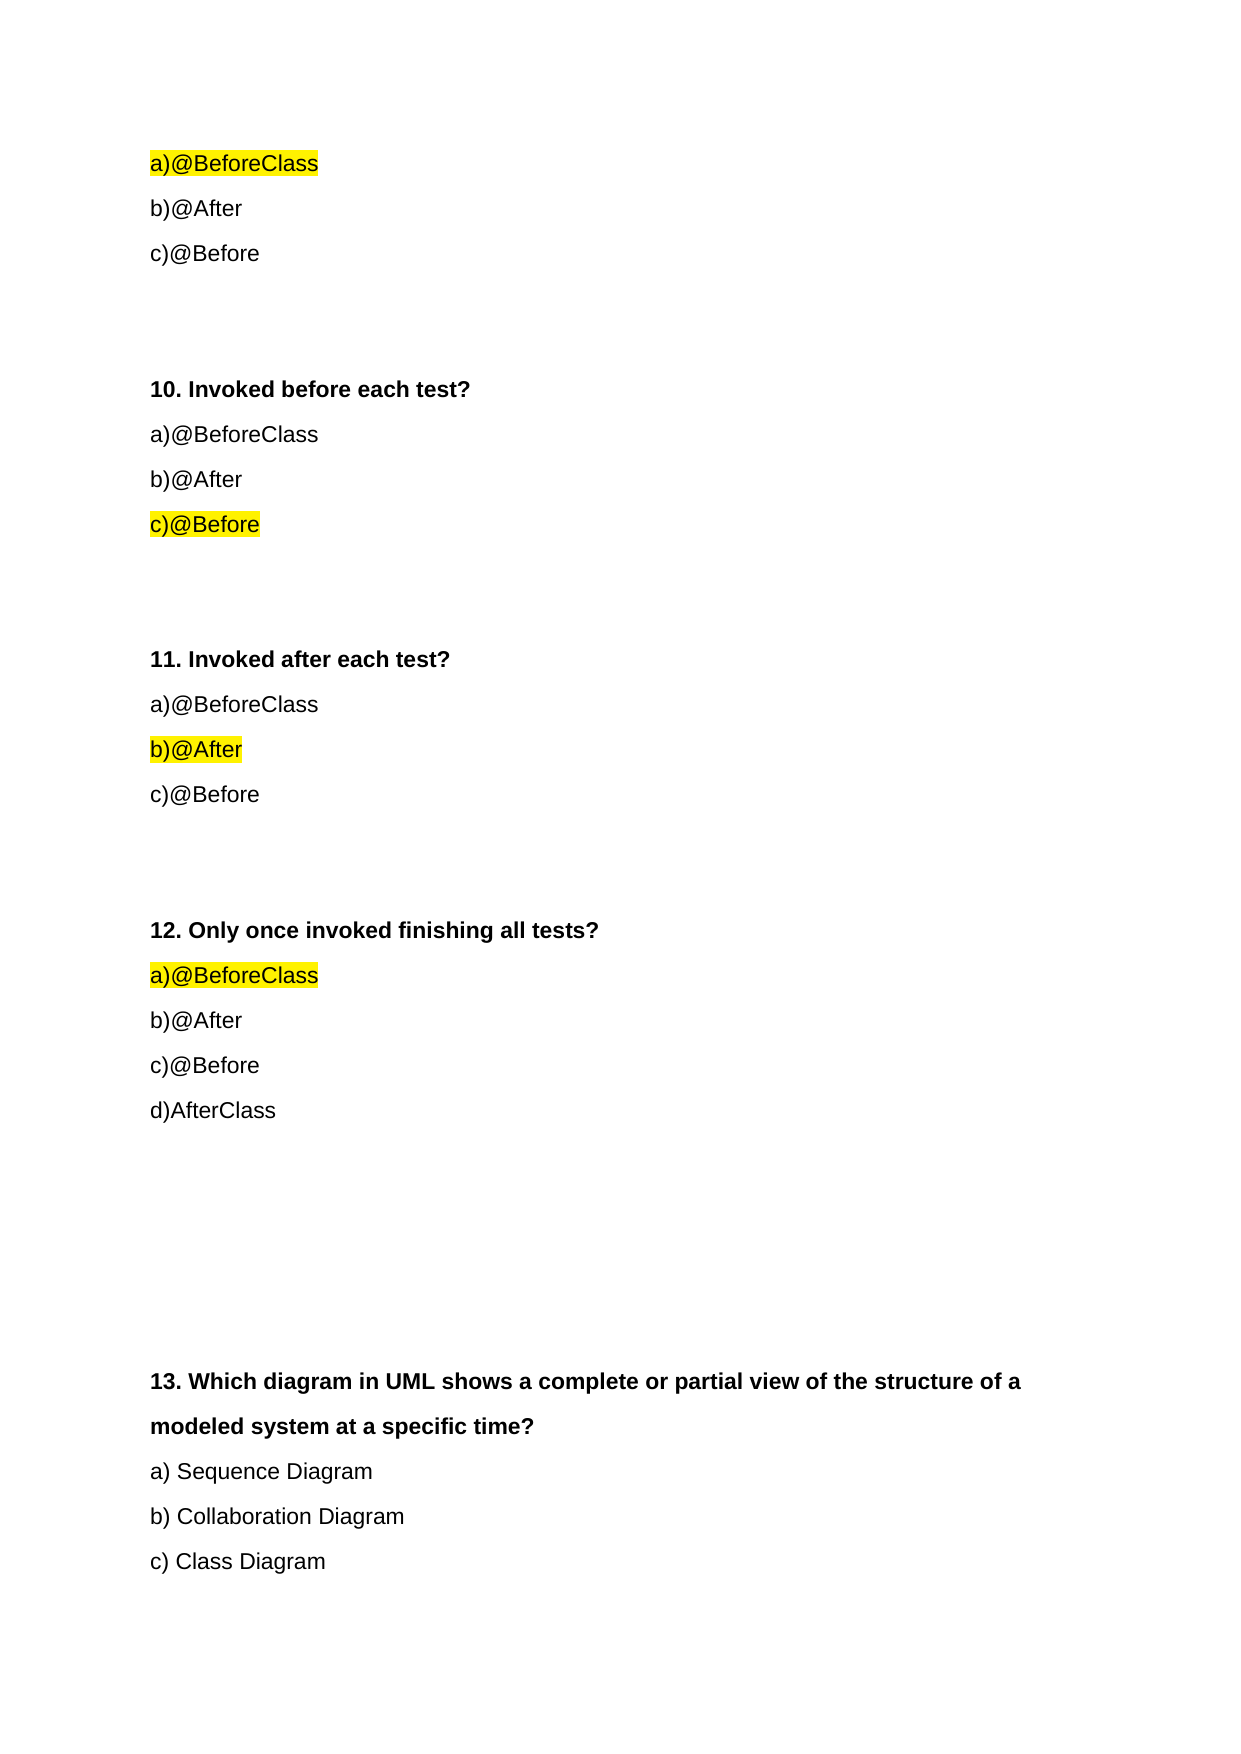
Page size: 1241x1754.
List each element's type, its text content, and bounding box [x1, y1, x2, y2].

text 12. Only once invoked finishing all tests? [150, 917, 1090, 943]
text b) Collaboration Diagram [150, 1503, 1090, 1529]
text c)@Before [150, 1052, 1090, 1078]
text c) Class Diagram [150, 1548, 1090, 1574]
text a)@BeforeClass [150, 421, 1090, 447]
text 10. Invoked before each test? [150, 376, 1090, 402]
text b)@After [150, 736, 1090, 763]
text b)@After [150, 466, 1090, 492]
text c)@Before [150, 781, 1090, 808]
text d)AfterClass [150, 1097, 1090, 1123]
text b)@After [150, 195, 1090, 221]
text b)@After [150, 1007, 1090, 1033]
text c)@Before [150, 240, 1090, 267]
text modeled system at a specific time? [150, 1413, 1090, 1439]
text 13. Which diagram in UML shows a complete or partial view of the structure of a [150, 1368, 1090, 1394]
text c)@Before [150, 511, 1090, 537]
text a) Sequence Diagram [150, 1458, 1090, 1484]
text a)@BeforeClass [150, 150, 1090, 176]
text a)@BeforeClass [150, 691, 1090, 718]
text 11. Invoked after each test? [150, 646, 1090, 672]
text a)@BeforeClass [150, 962, 1090, 988]
